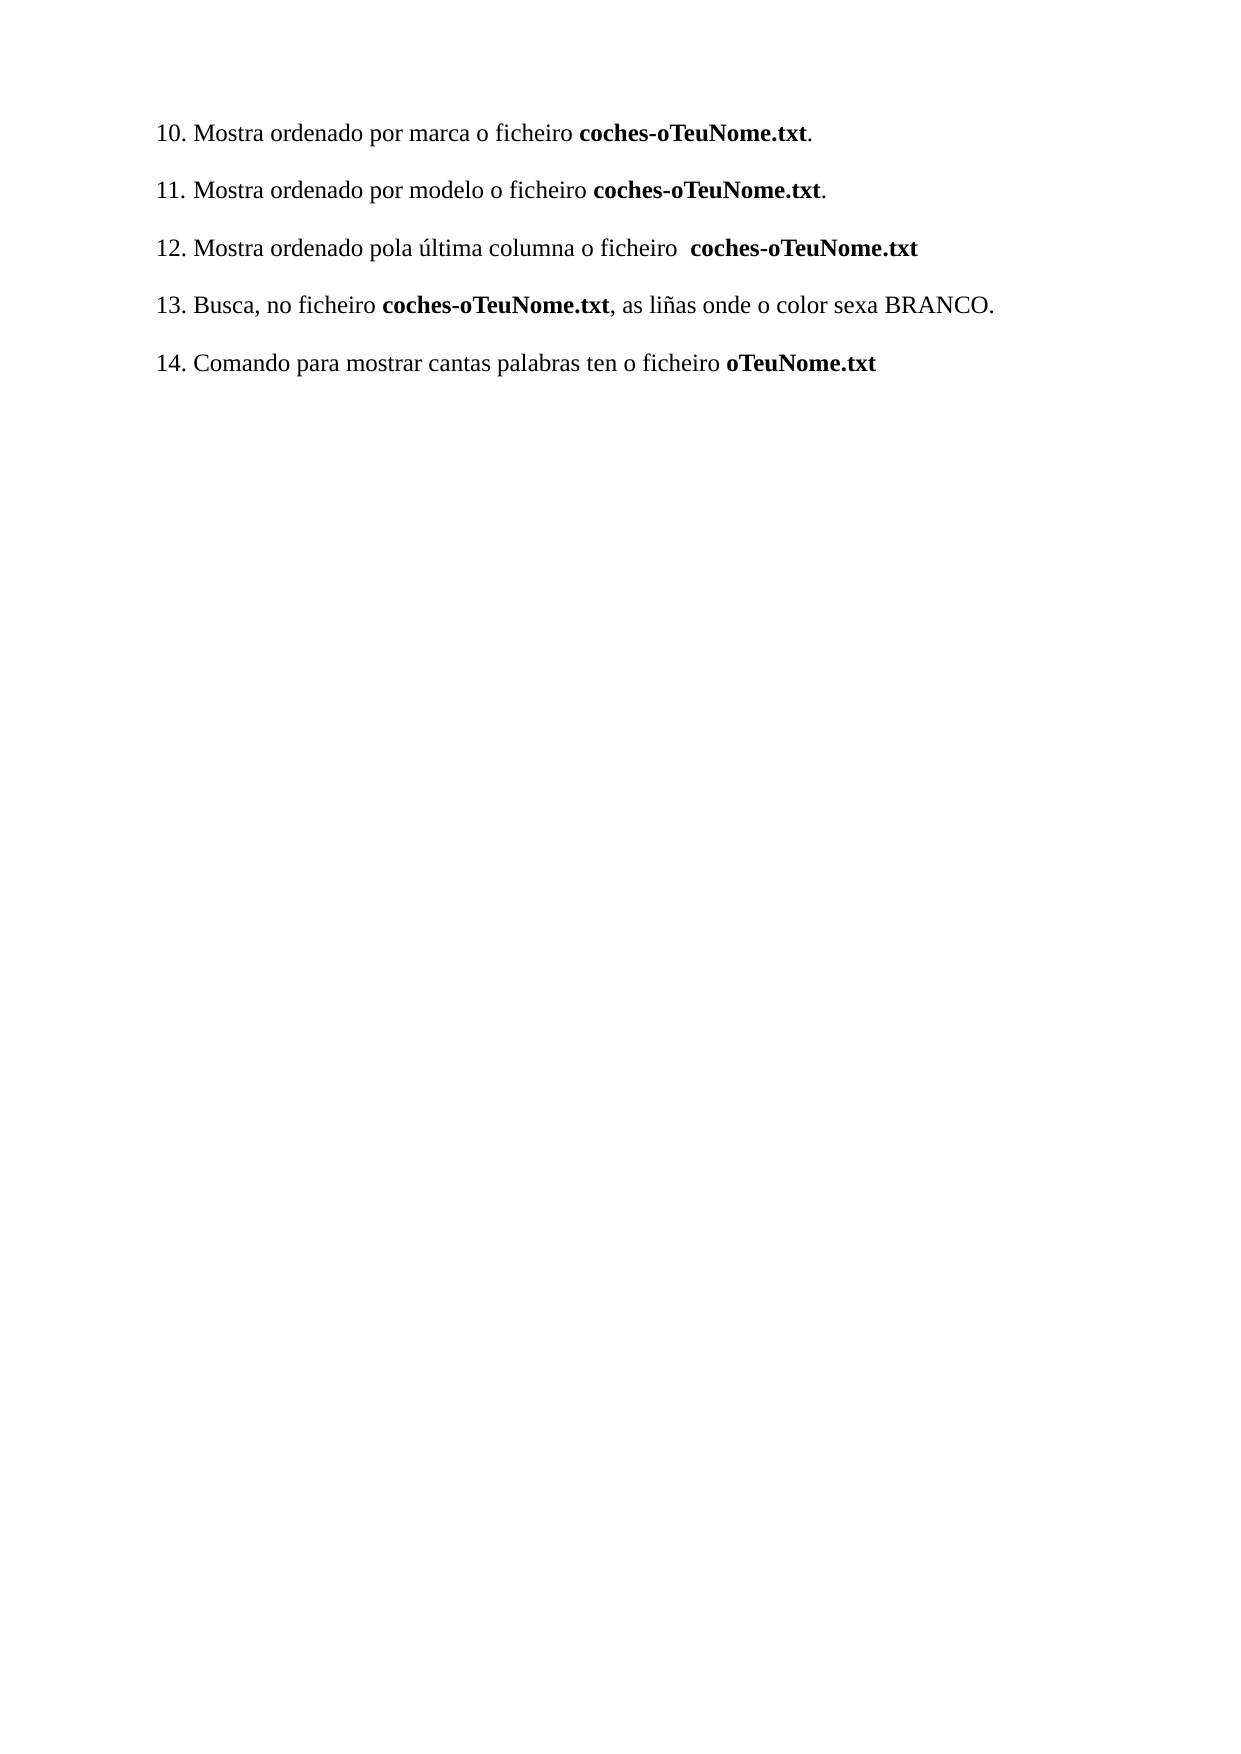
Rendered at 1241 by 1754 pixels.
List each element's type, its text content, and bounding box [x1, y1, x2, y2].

list Mostra ordenado por marca o ficheiro coches-oTeuNome.txt. [156, 118, 1122, 147]
list Mostra ordenado por modelo o ficheiro coches-oTeuNome.txt. [156, 176, 1122, 204]
list Mostra ordenado pola última columna o ficheiro coches-oTeuNome.txt [156, 233, 1122, 262]
list Comando para mostrar cantas palabras ten o ficheiro oTeuNome.txt [156, 348, 1122, 377]
list Busca, no ficheiro coches-oTeuNome.txt, as liñas onde o color sexa BRANCO. [156, 291, 1122, 319]
